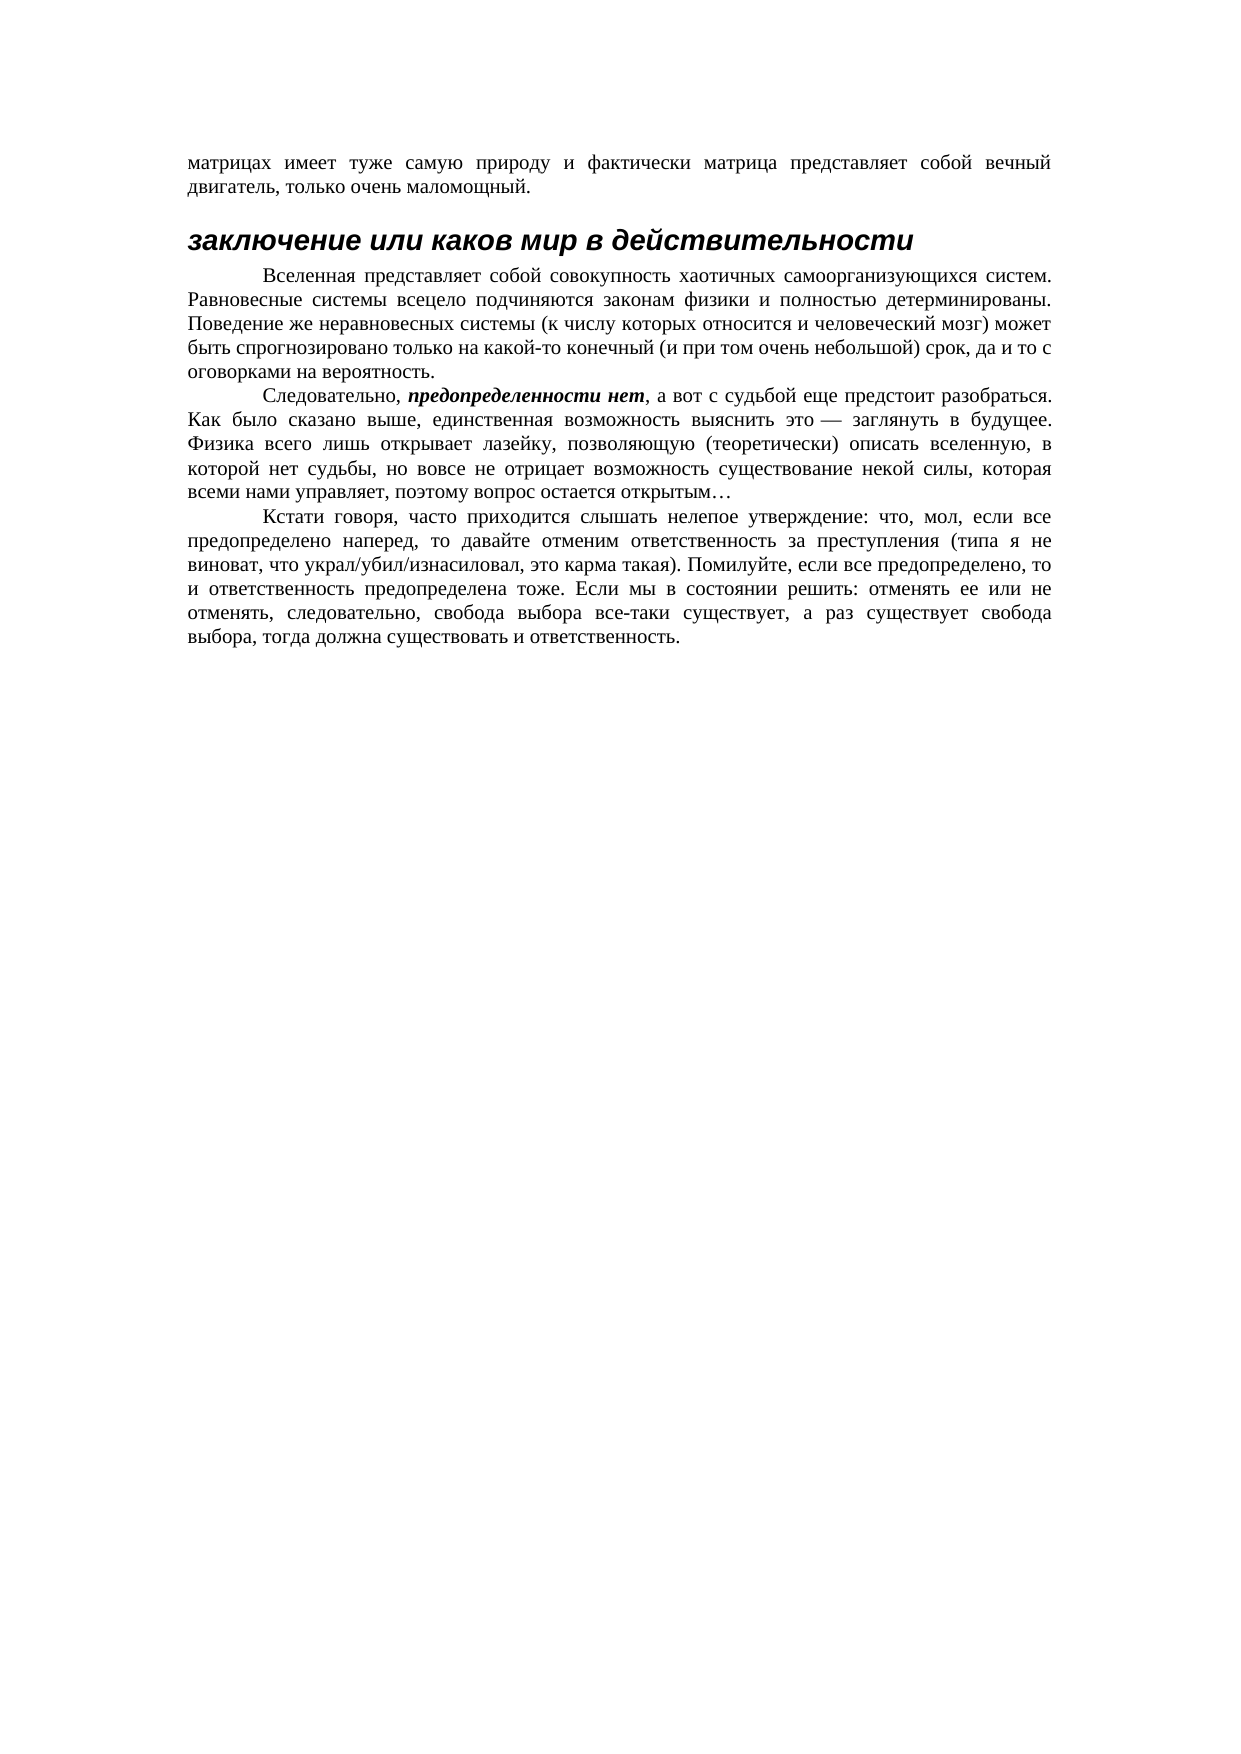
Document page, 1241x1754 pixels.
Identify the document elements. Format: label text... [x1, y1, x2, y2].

text Следовательно, предопределенности нет, а вот с судьбой еще предстоит разобраться. Как было сказано выше, единственная возможность выяснить это — заглянуть в будущее. Физика всего лишь открывает лазейку, позволяющую (теоретически) описать вселенную, в которой нет судьбы, но вовсе не отрицает возможность существование некой силы, которая всеми нами управляет, поэтому вопрос остается открытым… [187, 383, 1053, 503]
text Кстати говоря, часто приходится слышать нелепое утверждение: что, мол, если все предопределено наперед, то давайте отменим ответственность за преступления (типа я не виноват, что украл/убил/изнасиловал, это карма такая). Помилуйте, если все предопределено, то и ответственность предопределена тоже. Если мы в состоянии решить: отменять ее или не отменять, следовательно, свобода выбора все-таки существует, а раз существует свобода выбора, тогда должна существовать и ответственность. [187, 503, 1053, 648]
text Вселенная представляет собой совокупность хаотичных самоорганизующихся систем. Равновесные системы всецело подчиняются законам физики и полностью детерминированы. Поведение же неравновесных системы (к числу которых относится и человеческий мозг) может быть спрогнозировано только на какой-то конечный (и при том очень небольшой) срок, да и то с оговорками на вероятность. [187, 263, 1053, 383]
text матрицах имеет туже самую природу и фактически матрица представляет собой вечный двигатель, только очень маломощный. [187, 150, 1053, 198]
subtitle заключение или каков мир в действительности [187, 223, 1053, 257]
